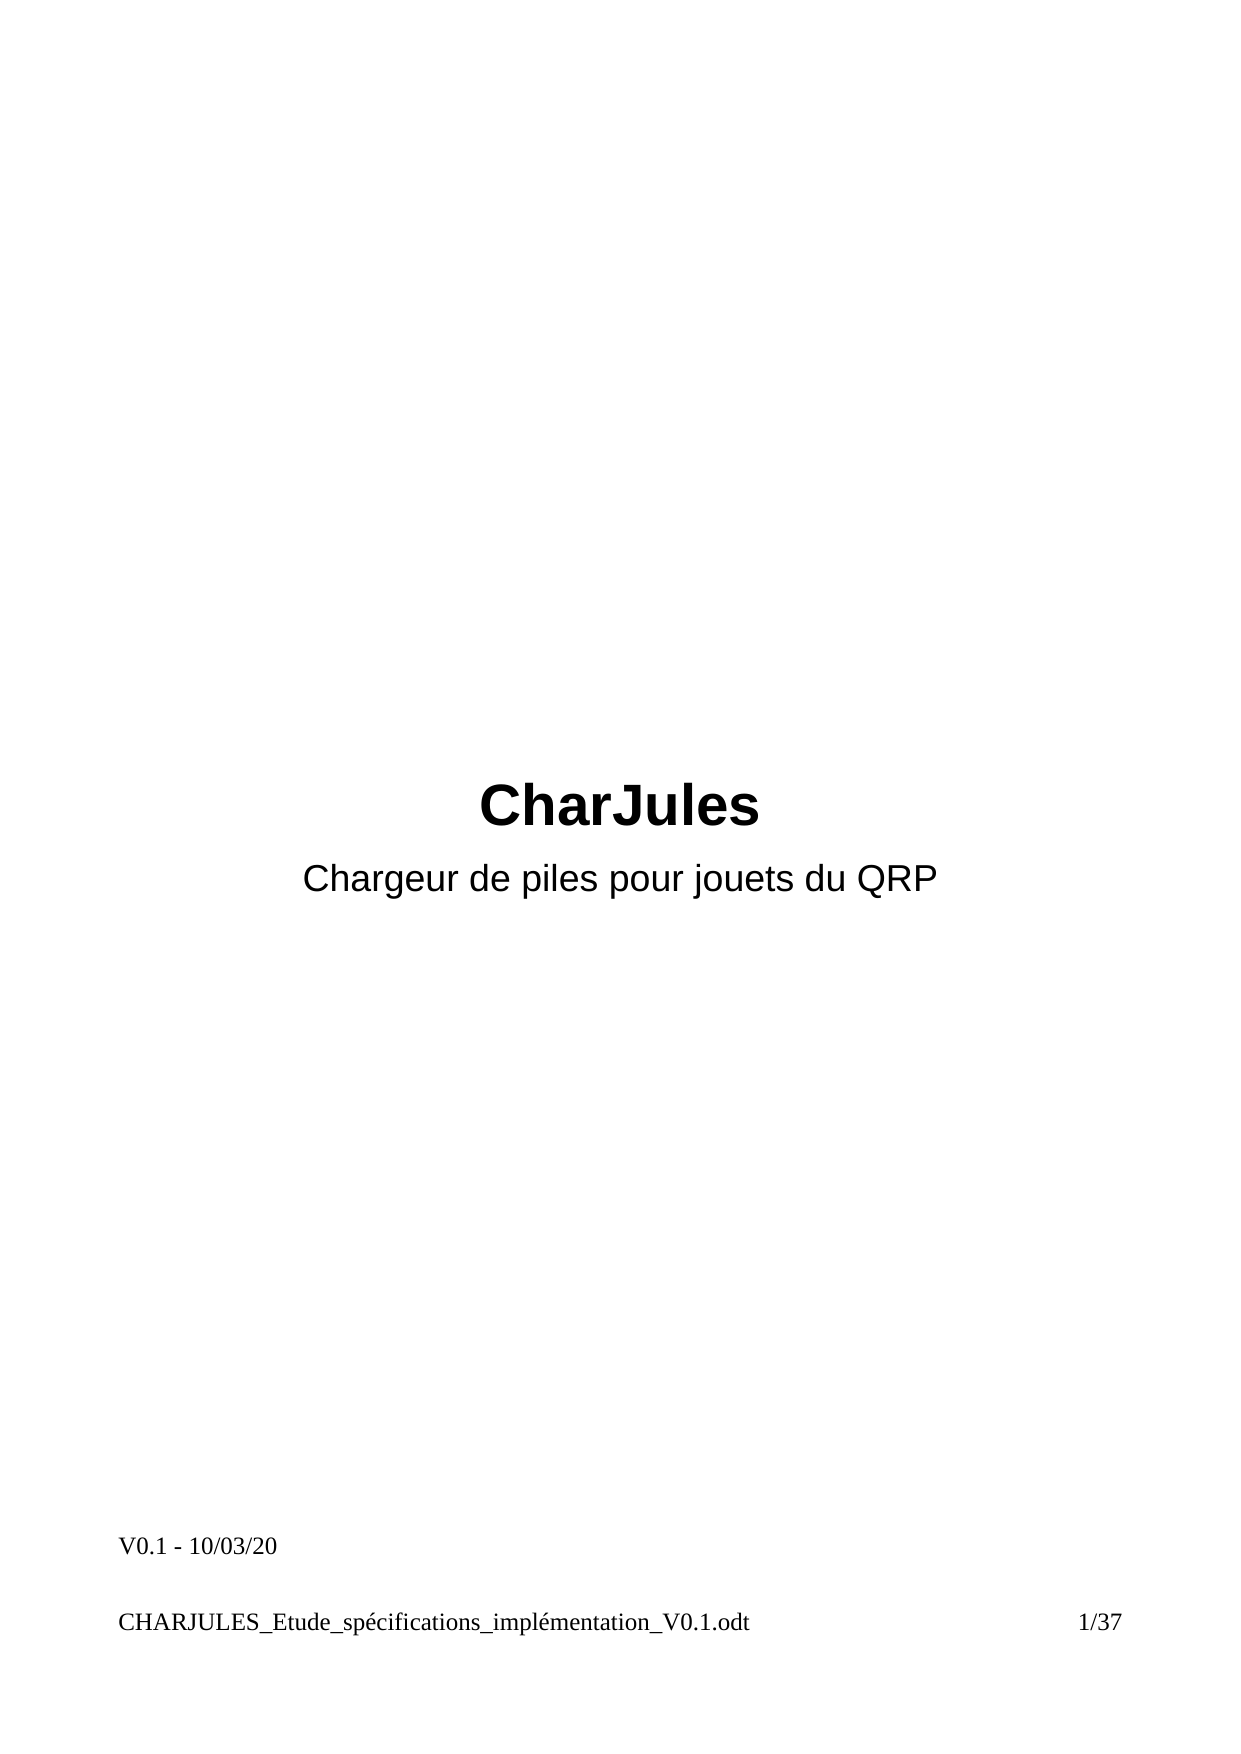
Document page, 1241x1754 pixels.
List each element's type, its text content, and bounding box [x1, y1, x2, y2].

subtitle Chargeur de piles pour jouets du QRP [118, 856, 1122, 899]
text V0.1 - 10/03/20 [118, 1531, 1122, 1560]
title CharJules [118, 771, 1122, 838]
